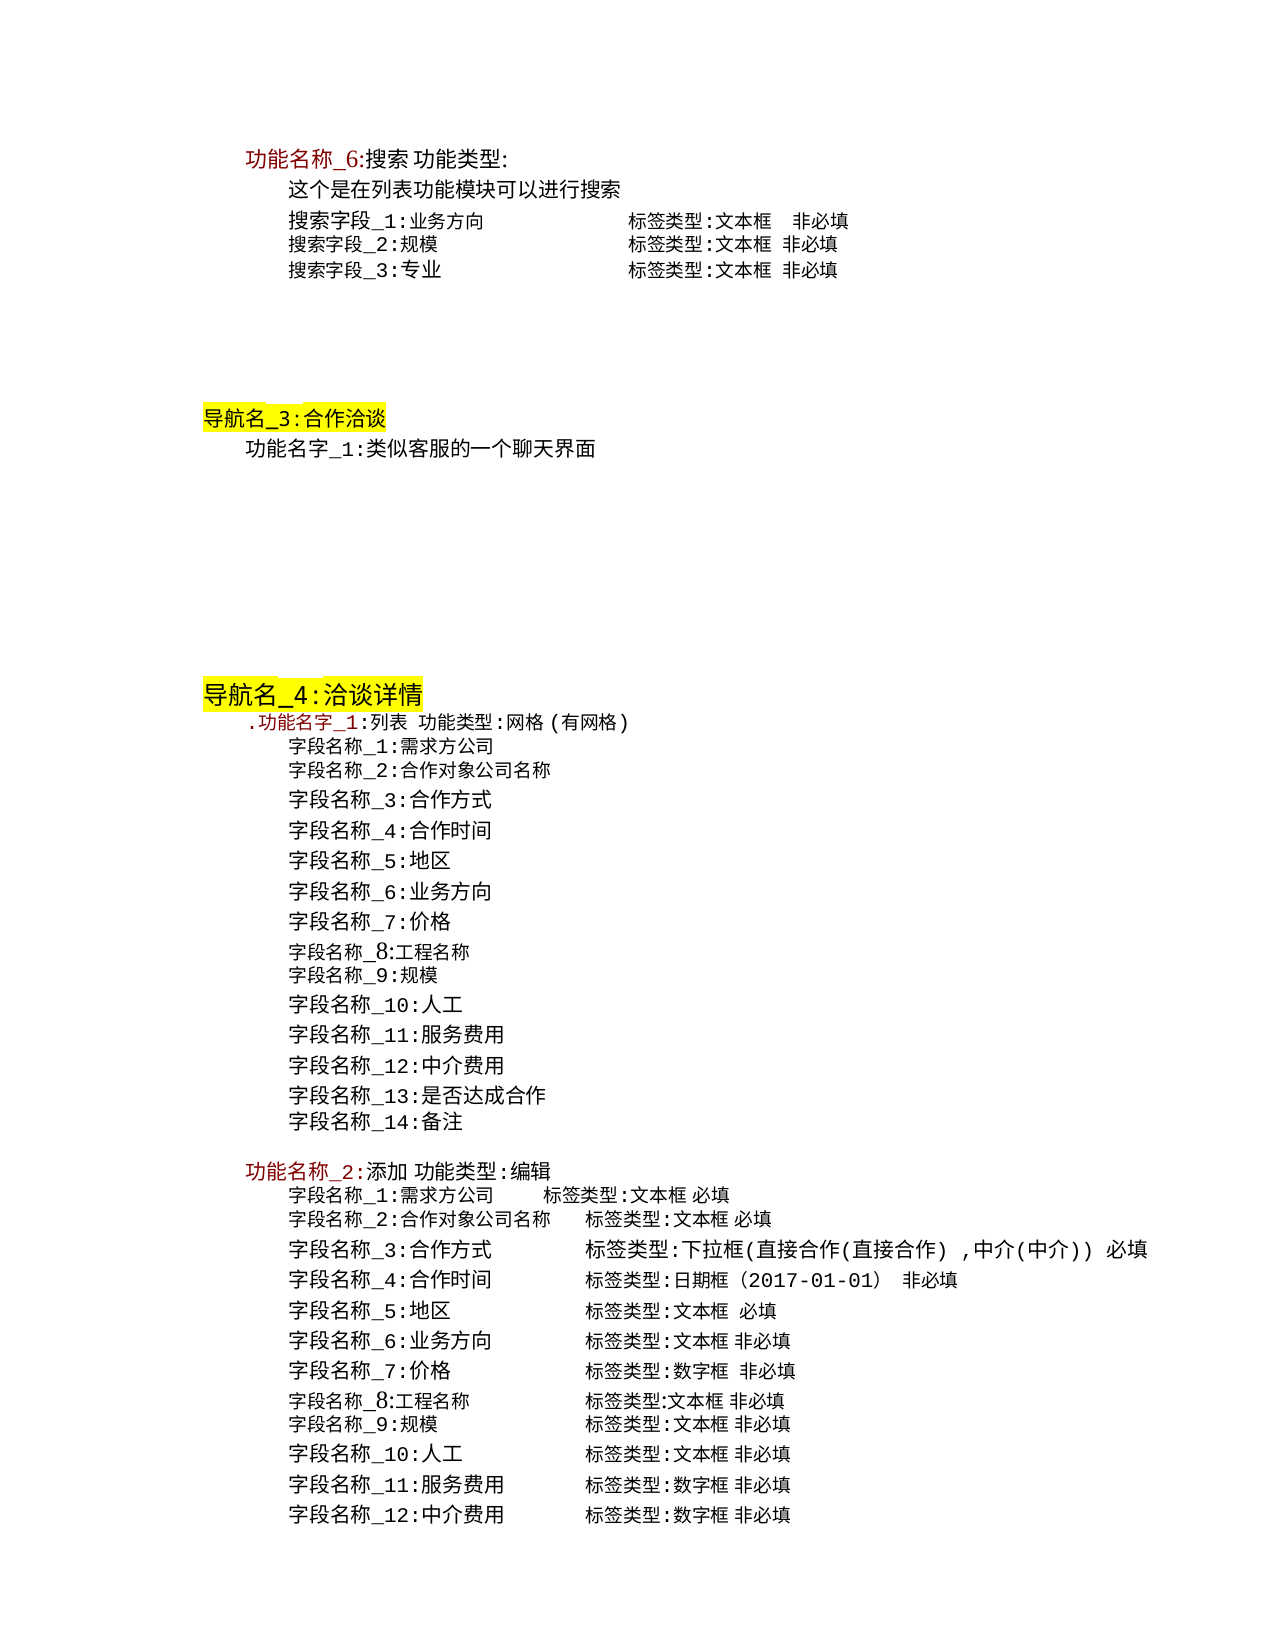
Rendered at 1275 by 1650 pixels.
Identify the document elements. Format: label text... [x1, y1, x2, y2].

text 字段名称_12:中介费用 [118, 1049, 1157, 1079]
text 功能名称_2:添加 功能类型:编辑 [118, 1159, 1157, 1185]
text 字段名称_12:中介费用 标签类型:数字框 非必填 [118, 1498, 1157, 1529]
text 导航名_3:合作洽谈 [118, 402, 1157, 433]
text 字段名称_8:工程名称 标签类型:文本框 非必填 [118, 1385, 1157, 1414]
text 字段名称_10:人工 [118, 988, 1157, 1019]
text 字段名称_11:服务费用 标签类型:数字框 非必填 [118, 1468, 1157, 1498]
text 字段名称_4:合作时间 标签类型:日期框（2017-01-01） 非必填 [118, 1263, 1157, 1294]
text 搜索字段_3:专业 标签类型:文本框 非必填 [118, 258, 1157, 284]
text 功能名称_6:搜索 功能类型: [118, 142, 1157, 173]
text 搜索字段_2:规模 标签类型:文本框 非必填 [118, 234, 1157, 258]
text 字段名称_6:业务方向 [118, 875, 1157, 905]
text 这个是在列表功能模块可以进行搜索 [118, 173, 1157, 204]
text 字段名称_2:合作对象公司名称 标签类型:文本框 必填 [118, 1209, 1157, 1233]
text 功能名字_1:类似客服的一个聊天界面 [118, 433, 1157, 463]
text 字段名称_9:规模 标签类型:文本框 非必填 [118, 1414, 1157, 1438]
text .功能名字_1:列表 功能类型:网格 (有网格) [118, 712, 1157, 736]
text 字段名称_9:规模 [118, 964, 1157, 988]
text 字段名称_14:备注 [118, 1110, 1157, 1136]
text 字段名称_2:合作对象公司名称 [118, 760, 1157, 784]
text 字段名称_5:地区 标签类型:文本框 必填 [118, 1294, 1157, 1324]
text 字段名称_3:合作方式 标签类型:下拉框(直接合作(直接合作) ,中介(中介)) 必填 [118, 1233, 1157, 1263]
text 字段名称_3:合作方式 [118, 784, 1157, 814]
text 字段名称_8:工程名称 [118, 936, 1157, 964]
text 字段名称_6:业务方向 标签类型:文本框 非必填 [118, 1324, 1157, 1355]
text 字段名称_1:需求方公司 标签类型:文本框 必填 [118, 1185, 1157, 1209]
text 字段名称_11:服务费用 [118, 1019, 1157, 1049]
text 字段名称_1:需求方公司 [118, 736, 1157, 760]
text 字段名称_7:价格 标签类型:数字框 非必填 [118, 1355, 1157, 1385]
text 字段名称_4:合作时间 [118, 814, 1157, 844]
text 字段名称_13:是否达成合作 [118, 1079, 1157, 1110]
text 字段名称_7:价格 [118, 905, 1157, 936]
text 搜索字段_1:业务方向 标签类型:文本框 非必填 [118, 204, 1157, 234]
text 字段名称_5:地区 [118, 844, 1157, 875]
text 导航名_4:洽谈详情 [118, 676, 1157, 712]
text 字段名称_10:人工 标签类型:文本框 非必填 [118, 1438, 1157, 1468]
